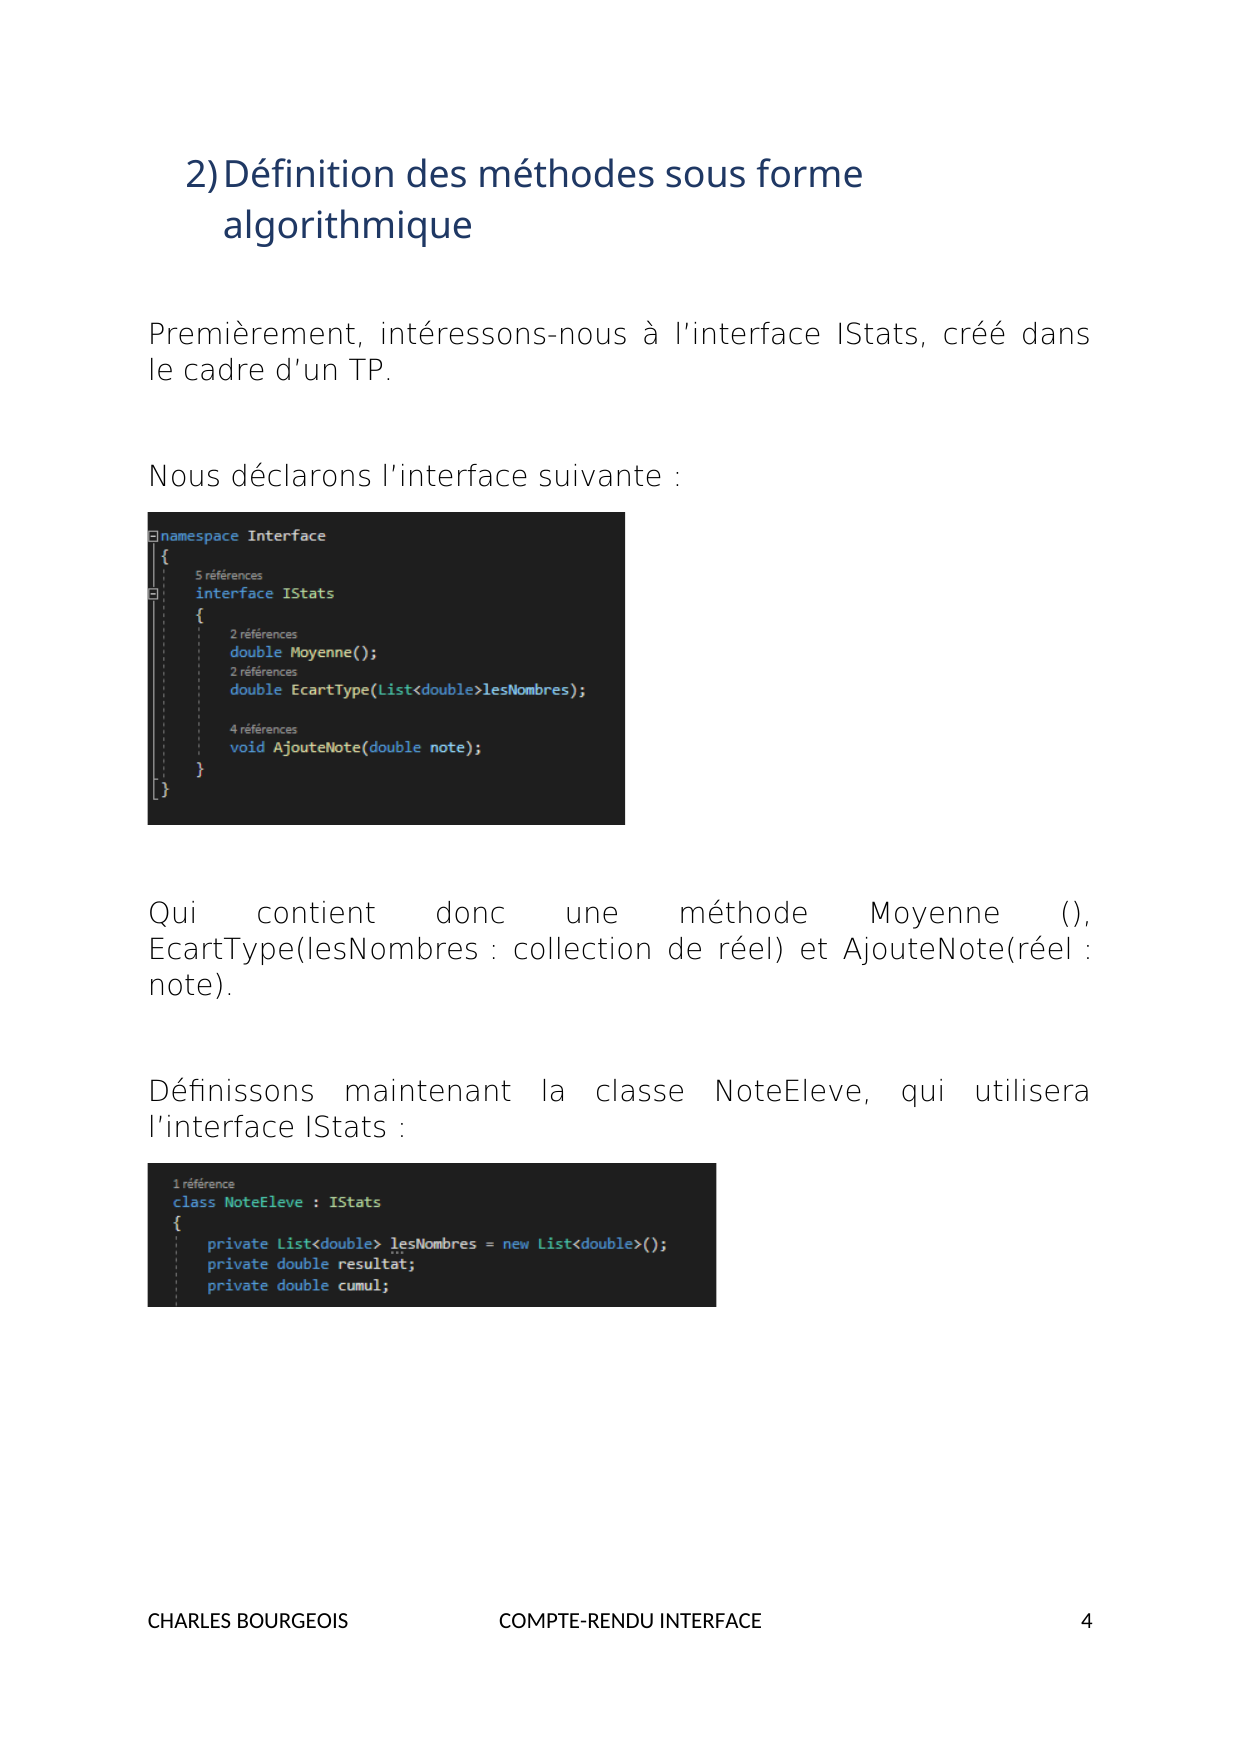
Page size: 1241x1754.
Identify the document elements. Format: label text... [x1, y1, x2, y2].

text Définissons maintenant la classe NoteEleve, qui utilisera l’interface IStats : [148, 1074, 1092, 1145]
text Qui contient donc une méthode Moyenne (), EcartType(lesNombres : collection de réel) et AjouteNote(réel : note). [148, 896, 1092, 1003]
text Premièrement, intéressons-nous à l’interface IStats, créé dans le cadre d’un TP. [148, 317, 1092, 387]
list Définition des méthodes sous forme algorithmique [185, 148, 1092, 250]
text Nous déclarons l’interface suivante : [148, 459, 1092, 493]
